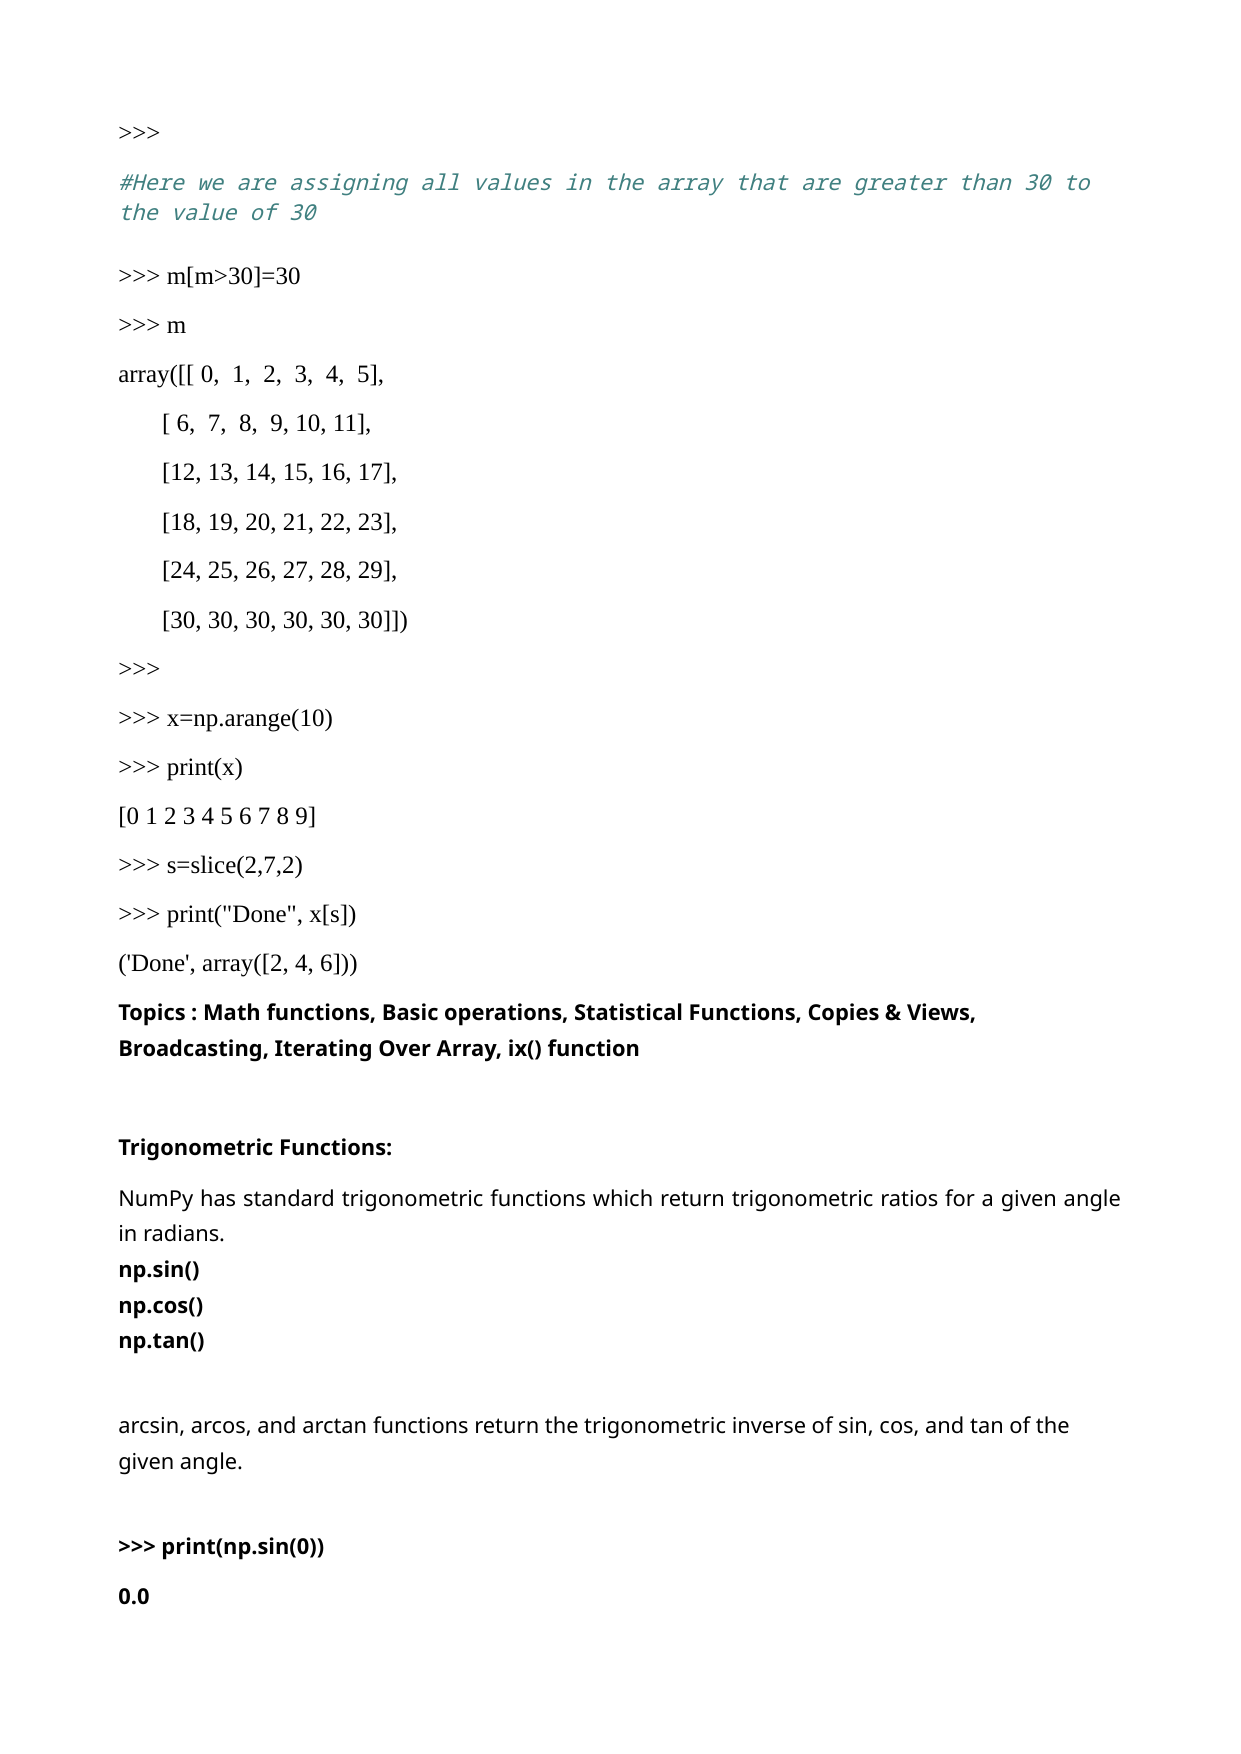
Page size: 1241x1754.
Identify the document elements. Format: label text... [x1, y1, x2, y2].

text #Here we are assigning all values in the array that are greater than 30 to the value of 30 [118, 167, 1122, 227]
text ('Done', array([2, 4, 6])) [118, 948, 1122, 977]
text [12, 13, 14, 15, 16, 17], [118, 457, 1122, 486]
text >>> [118, 118, 1122, 147]
text >>> x=np.arange(10) [118, 703, 1122, 732]
text >>> s=slice(2,7,2) [118, 850, 1122, 879]
text array([[ 0, 1, 2, 3, 4, 5], [118, 359, 1122, 388]
text >>> print(x) [118, 752, 1122, 781]
text np.sin() [118, 1254, 1122, 1284]
text [0 1 2 3 4 5 6 7 8 9] [118, 801, 1122, 830]
text np.tan() [118, 1326, 1122, 1355]
text >>> m[m>30]=30 [118, 227, 1122, 290]
text np.cos() [118, 1290, 1122, 1319]
text arcsin, arcos, and arctan functions return the trigonometric inverse of sin, cos, and tan of the given angle. [118, 1410, 1122, 1476]
text 0.0 [118, 1581, 1122, 1611]
text [ 6, 7, 8, 9, 10, 11], [118, 408, 1122, 437]
text >>> [118, 654, 1122, 682]
text Topics : Math functions, Basic operations, Statistical Functions, Copies & Views, Broadcasting, Iterating Over Array, ix() function [118, 997, 1122, 1063]
text >>> print(np.sin(0)) [118, 1496, 1122, 1561]
text >>> print("Done", x[s]) [118, 899, 1122, 928]
text >>> m [118, 310, 1122, 339]
text [18, 19, 20, 21, 22, 23], [118, 507, 1122, 535]
text NumPy has standard trigonometric functions which return trigonometric ratios for a given angle in radians. [118, 1183, 1122, 1248]
text [30, 30, 30, 30, 30, 30]]) [118, 605, 1122, 633]
text Trigonometric Functions: [118, 1132, 1122, 1162]
text [24, 25, 26, 27, 28, 29], [118, 556, 1122, 584]
